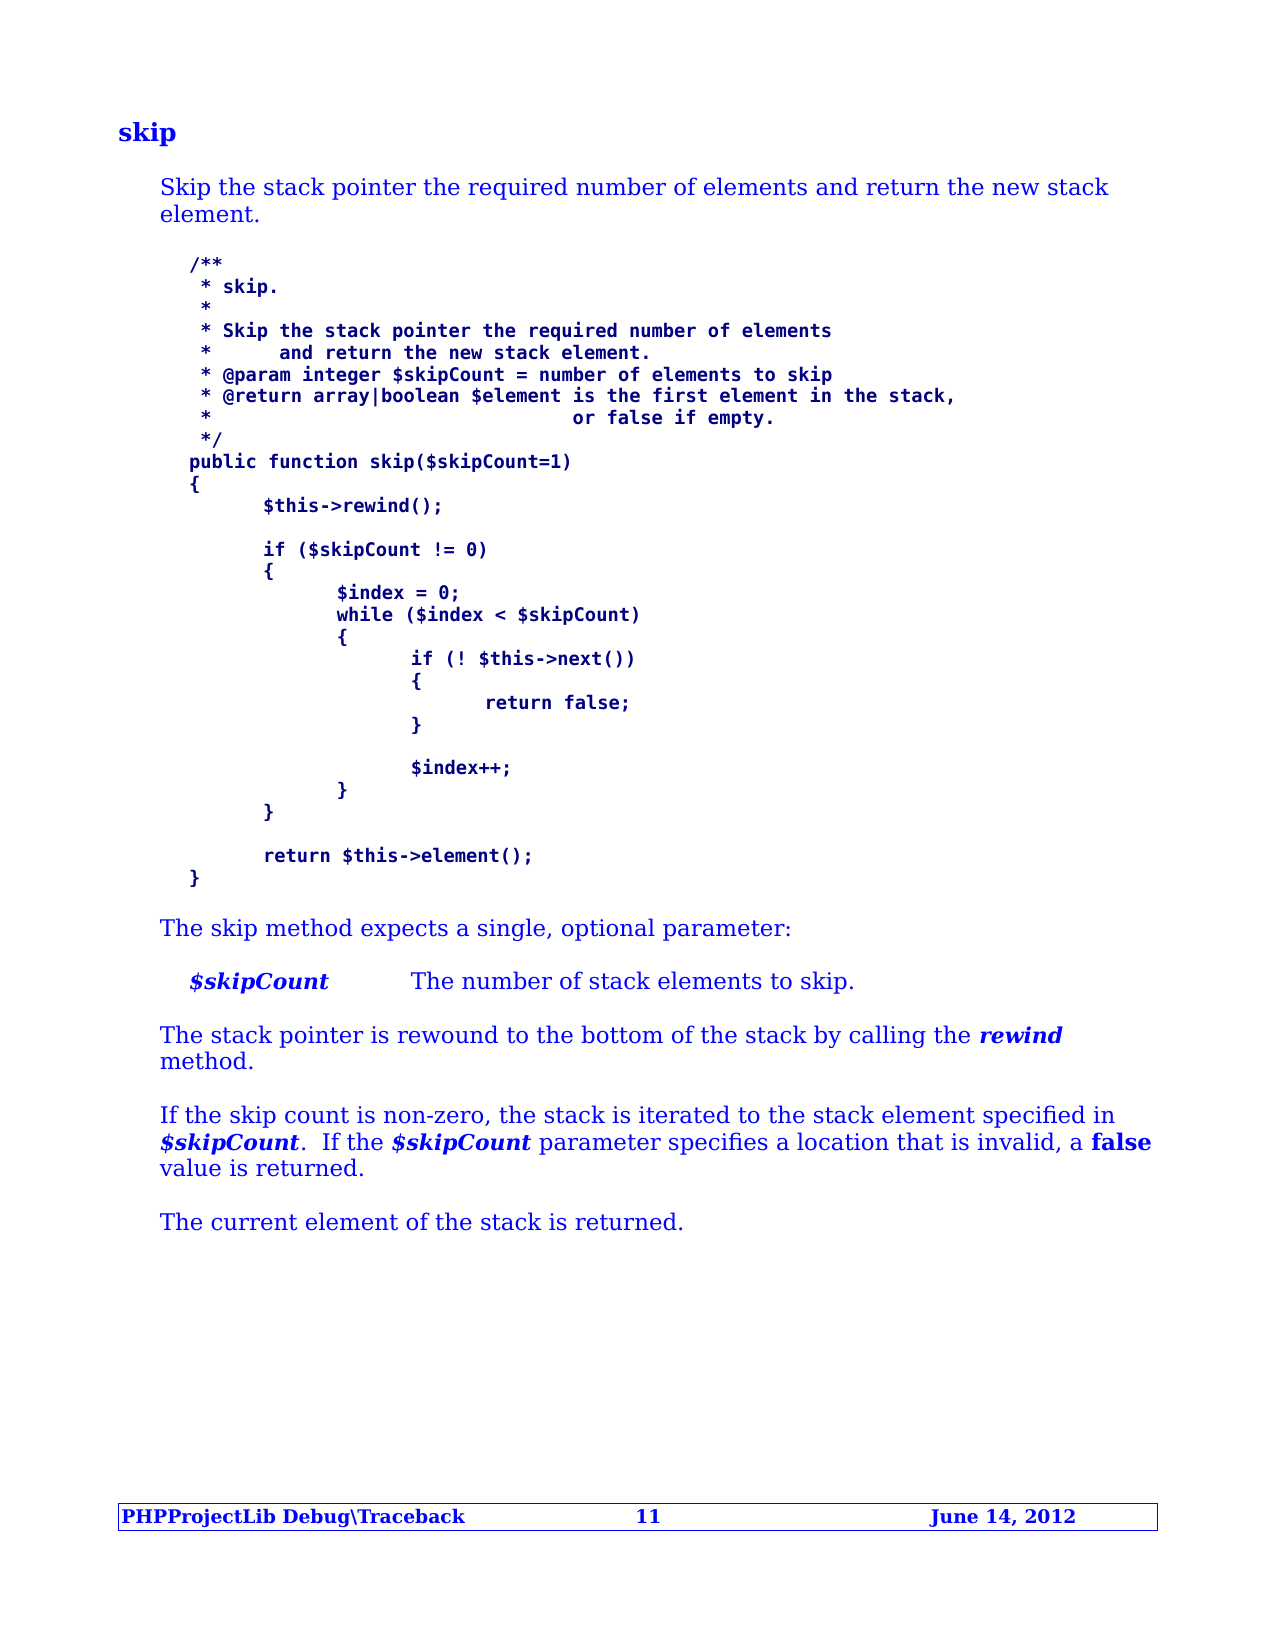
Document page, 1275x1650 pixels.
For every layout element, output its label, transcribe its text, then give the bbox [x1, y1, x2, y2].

list if ($skipCount != 0) [189, 538, 1157, 560]
text The current element of the stack is returned. [159, 1209, 1157, 1236]
list { [189, 560, 1157, 582]
list * skip. [189, 276, 1157, 298]
text Skip the stack pointer the required number of elements and return the new stack element. [159, 174, 1157, 227]
list * @param integer $skipCount = number of elements to skip [189, 363, 1157, 385]
list { [189, 670, 1157, 692]
list public function skip($skipCount=1) [189, 451, 1157, 473]
list /** [189, 254, 1157, 276]
list } [189, 801, 1157, 823]
list $this->rewind(); [189, 495, 1157, 517]
list { [189, 626, 1157, 648]
list */ [189, 429, 1157, 451]
list } [189, 779, 1157, 801]
list $index++; [189, 757, 1157, 779]
text $skipCount The number of stack elements to skip. [189, 968, 1157, 995]
list } [189, 867, 1157, 888]
title skip [118, 118, 1157, 147]
text The stack pointer is rewound to the bottom of the stack by calling the rewind method. [159, 1022, 1157, 1075]
list * Skip the stack pointer the required number of elements [189, 320, 1157, 342]
list * or false if empty. [189, 407, 1157, 429]
list } [189, 713, 1157, 735]
list if (! $this->next()) [189, 648, 1157, 670]
list { [189, 473, 1157, 495]
text If the skip count is non-zero, the stack is iterated to the stack element specified in $skipCount. If the $skipCount parameter specifies a location that is invalid, a false value is returned. [159, 1102, 1157, 1182]
list * [189, 298, 1157, 320]
list $index = 0; [189, 582, 1157, 604]
list return $this->element(); [189, 845, 1157, 867]
list while ($index < $skipCount) [189, 604, 1157, 626]
text The skip method expects a single, optional parameter: [159, 915, 1157, 942]
list * @return array|boolean $element is the first element in the stack, [189, 385, 1157, 407]
list return false; [189, 692, 1157, 713]
list * and return the new stack element. [189, 342, 1157, 363]
